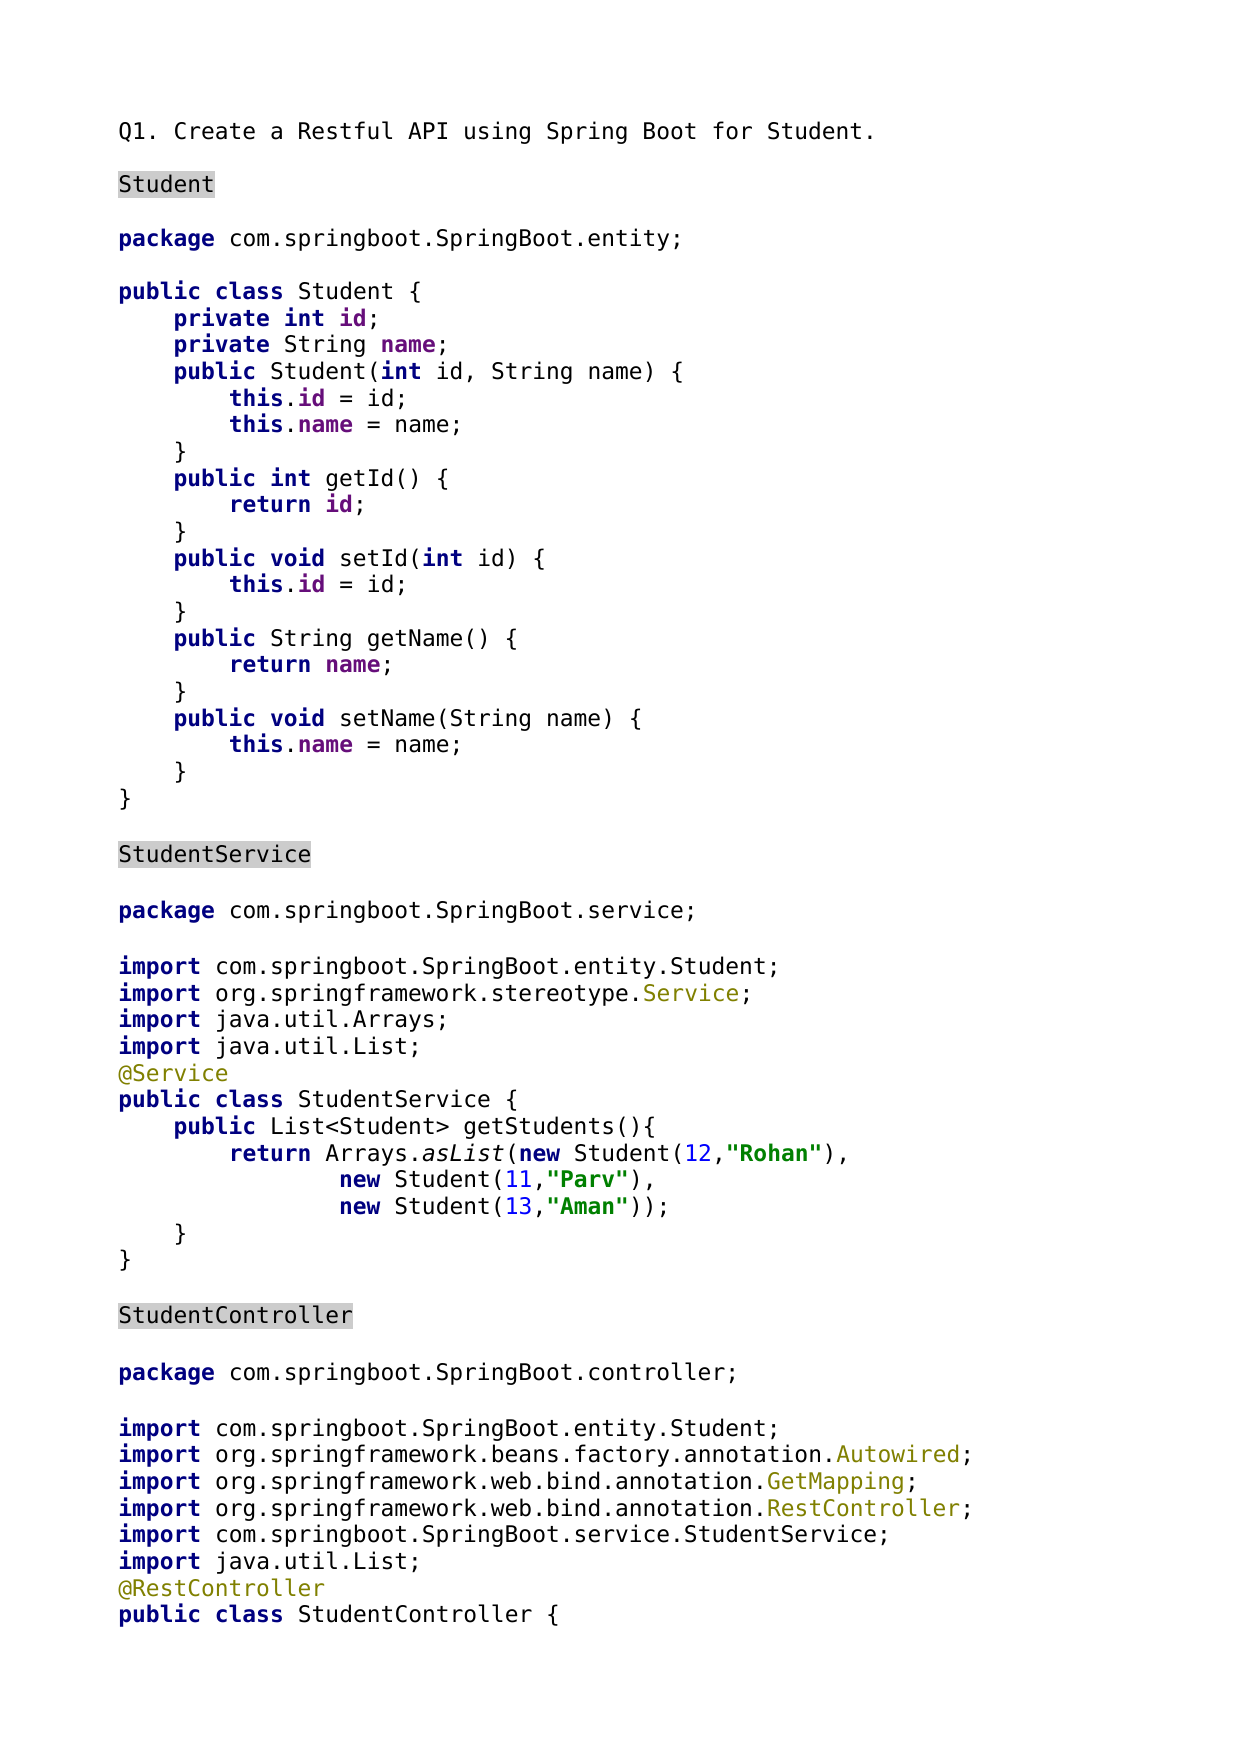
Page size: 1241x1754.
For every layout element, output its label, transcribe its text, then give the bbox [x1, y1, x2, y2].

text package com.springboot.SpringBoot.controller; [118, 1359, 1122, 1386]
text package com.springboot.SpringBoot.entity; [118, 225, 1122, 251]
text import com.springboot.SpringBoot.entity.Student; [118, 953, 1122, 980]
text public class Student { [118, 278, 1122, 305]
text public Student(int id, String name) { [118, 358, 1122, 385]
text import org.springframework.web.bind.annotation.GetMapping; [118, 1468, 1122, 1495]
text import com.springboot.SpringBoot.service.StudentService; [118, 1522, 1122, 1548]
text public class StudentService { [118, 1087, 1122, 1113]
text import java.util.Arrays; [118, 1007, 1122, 1033]
text } [118, 785, 1122, 811]
text private String name; [118, 331, 1122, 358]
text Q1. Create a Restful API using Spring Boot for Student. [118, 118, 1122, 145]
text @RestController [118, 1575, 1122, 1602]
text import com.springboot.SpringBoot.entity.Student; [118, 1415, 1122, 1442]
text import org.springframework.beans.factory.annotation.Autowired; [118, 1442, 1122, 1468]
text } [118, 1220, 1122, 1247]
text package com.springboot.SpringBoot.service; [118, 897, 1122, 924]
text } [118, 758, 1122, 785]
text public void setId(int id) { [118, 545, 1122, 571]
text this.name = name; [118, 411, 1122, 438]
text @Service [118, 1060, 1122, 1087]
text StudentController [118, 1303, 1122, 1329]
text public void setName(String name) { [118, 705, 1122, 731]
text } [118, 1247, 1122, 1273]
text } [118, 598, 1122, 625]
text Student [118, 171, 1122, 198]
text public int getId() { [118, 465, 1122, 491]
text } [118, 438, 1122, 465]
text this.name = name; [118, 731, 1122, 758]
text this.id = id; [118, 385, 1122, 411]
text } [118, 518, 1122, 545]
text private int id; [118, 305, 1122, 331]
text import java.util.List; [118, 1548, 1122, 1575]
text import java.util.List; [118, 1033, 1122, 1060]
text return name; [118, 651, 1122, 678]
text return id; [118, 491, 1122, 518]
text public class StudentController { [118, 1602, 1122, 1628]
text public String getName() { [118, 625, 1122, 651]
text } [118, 678, 1122, 705]
text public List<Student> getStudents(){ [118, 1113, 1122, 1140]
text import org.springframework.web.bind.annotation.RestController; [118, 1495, 1122, 1522]
text this.id = id; [118, 571, 1122, 598]
text return Arrays.asList(new Student(12,"Rohan"), [118, 1140, 1122, 1167]
text new Student(13,"Aman")); [118, 1193, 1122, 1220]
text StudentService [118, 841, 1122, 868]
text new Student(11,"Parv"), [118, 1167, 1122, 1193]
text import org.springframework.stereotype.Service; [118, 980, 1122, 1007]
